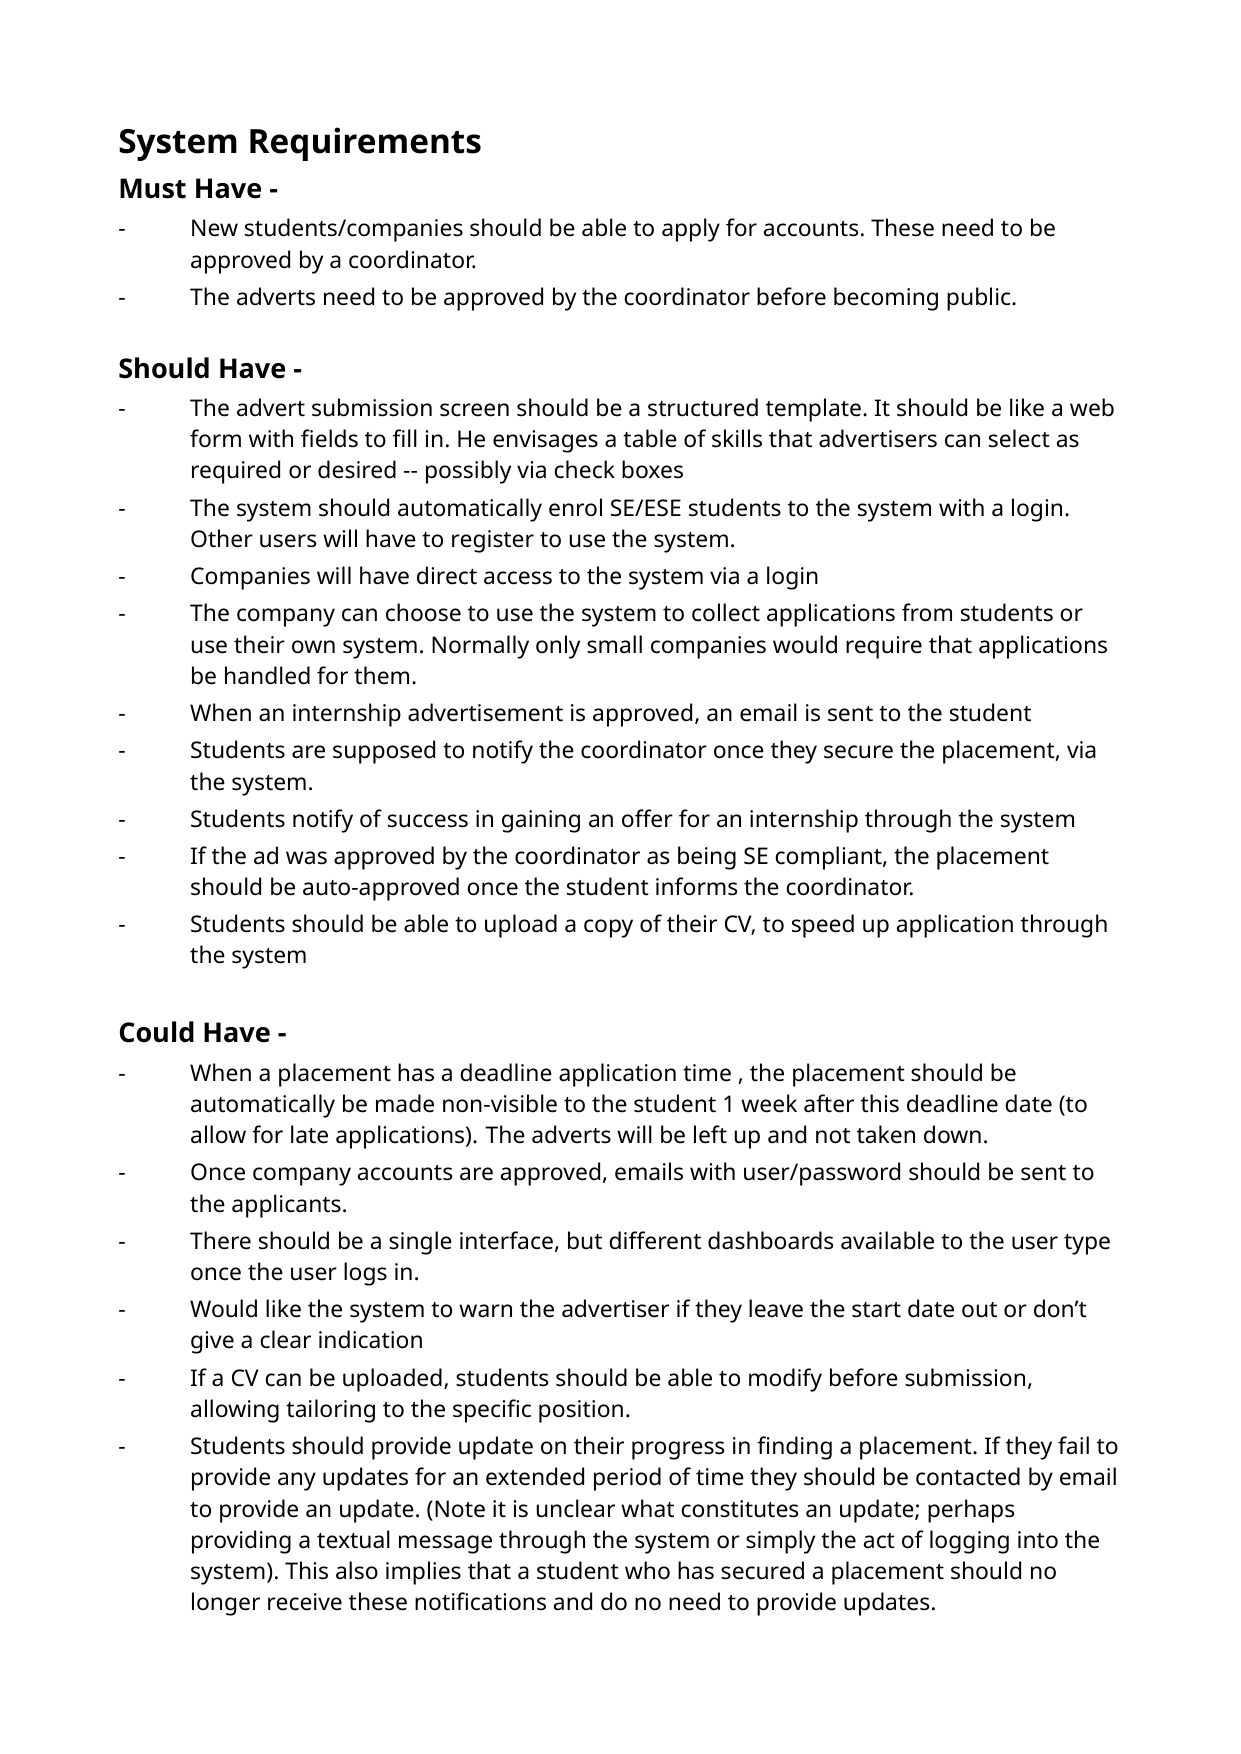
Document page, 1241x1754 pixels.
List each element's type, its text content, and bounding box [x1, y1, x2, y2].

text - The advert submission screen should be a structured template. It should be like a web form with fields to fill in. He envisages a table of skills that advertisers can select as required or desired -- possibly via check boxes [118, 392, 1122, 486]
text - Students are supposed to notify the coordinator once they secure the placement, via the system. [118, 734, 1122, 797]
text - Students should provide update on their progress in finding a placement. If they fail to provide any updates for an extended period of time they should be contacted by email to provide an update. (Note it is unclear what constitutes an update; perhaps providing a textual message through the system or simply the act of logging into the system). This also implies that a student who has secured a placement should no longer receive these notifications and do no need to provide updates. [118, 1430, 1122, 1618]
text Must Have - [118, 169, 1122, 206]
text - Students should be able to upload a copy of their CV, to speed up application through the system [118, 908, 1122, 971]
text - Once company accounts are approved, emails with user/password should be sent to the applicants. [118, 1156, 1122, 1219]
text Could Have - [118, 1014, 1122, 1051]
text - New students/companies should be able to apply for accounts. These need to be approved by a coordinator. [118, 212, 1122, 275]
text Should Have - [118, 349, 1122, 386]
text System Requirements [118, 118, 1122, 163]
text - The company can choose to use the system to collect applications from students or use their own system. Normally only small companies would require that applications be handled for them. [118, 597, 1122, 691]
text - When a placement has a deadline application time , the placement should be automatically be made non-visible to the student 1 week after this deadline date (to allow for late applications). The adverts will be left up and not taken down. [118, 1057, 1122, 1150]
text - If the ad was approved by the coordinator as being SE compliant, the placement should be auto-approved once the student informs the coordinator. [118, 840, 1122, 902]
text - The system should automatically enrol SE/ESE students to the system with a login. Other users will have to register to use the system. [118, 492, 1122, 554]
text - Companies will have direct access to the system via a login [118, 560, 1122, 591]
text - Students notify of success in gaining an offer for an internship through the system [118, 803, 1122, 834]
text - The adverts need to be approved by the coordinator before becoming public. [118, 281, 1122, 343]
text - When an internship advertisement is approved, an email is sent to the student [118, 697, 1122, 728]
text - Would like the system to warn the advertiser if they leave the start date out or don’t give a clear indication [118, 1293, 1122, 1356]
text - There should be a single interface, but different dashboards available to the user type once the user logs in. [118, 1225, 1122, 1287]
text - If a CV can be uploaded, students should be able to modify before submission, allowing tailoring to the specific position. [118, 1362, 1122, 1424]
